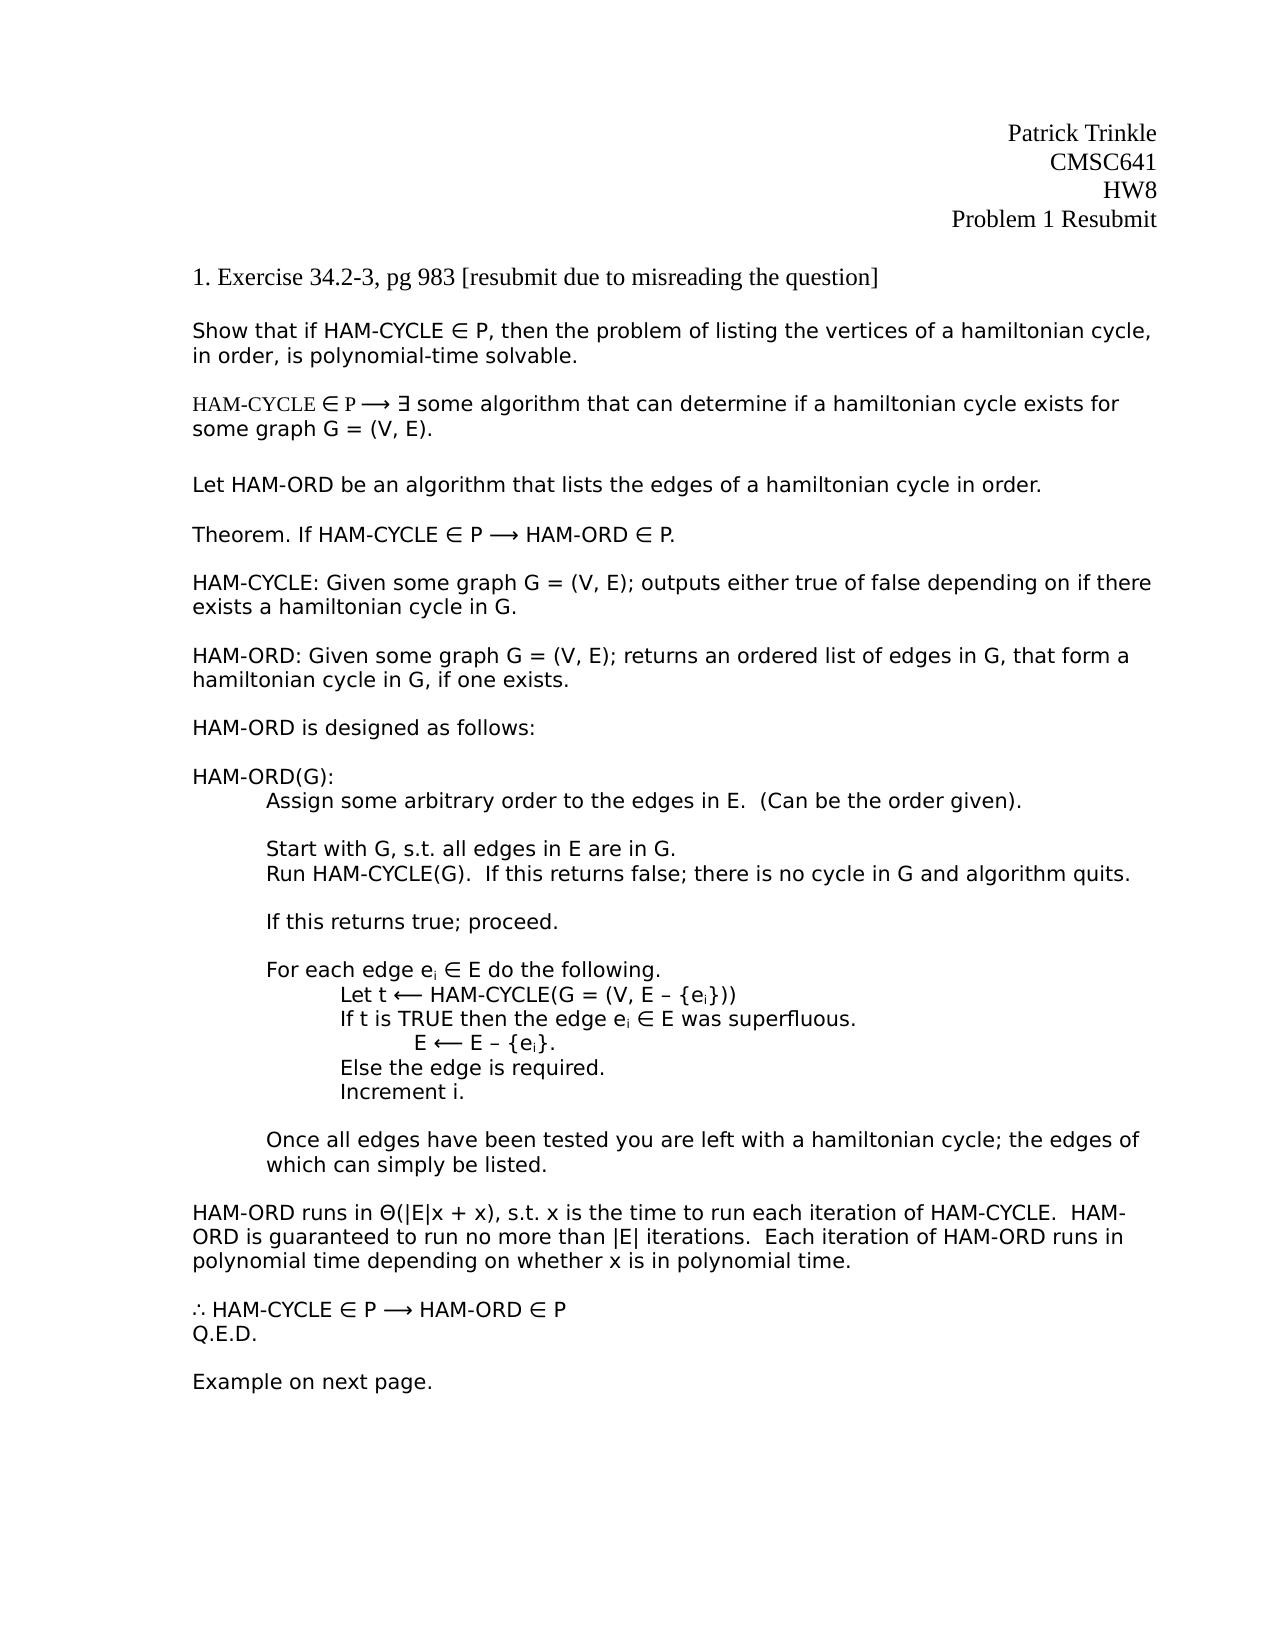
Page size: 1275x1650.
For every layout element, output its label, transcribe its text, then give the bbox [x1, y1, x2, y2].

text Increment i. [118, 1080, 1157, 1104]
text HAM-CYCLE ∈ P ⟶ ∃ some algorithm that can determine if a hamiltonian cycle exists for some graph G = (V, E). [118, 392, 1157, 441]
text HAM-CYCLE: Given some graph G = (V, E); outputs either true of false depending on if there exists a hamiltonian cycle in G. [118, 571, 1157, 620]
text Theorem. If HAM-CYCLE ∈ P ⟶ HAM-ORD ∈ P. [118, 523, 1157, 547]
text Once all edges have been tested you are left with a hamiltonian cycle; the edges of which can simply be listed. [118, 1128, 1157, 1177]
text HAM-ORD(G): [118, 765, 1157, 789]
text Q.E.D. [118, 1322, 1157, 1346]
text ∴ HAM-CYCLE ∈ P ⟶ HAM-ORD ∈ P [118, 1298, 1157, 1322]
text Example on next page. [118, 1370, 1157, 1395]
text CMSC641 [118, 147, 1157, 176]
text Show that if HAM-CYCLE ∈ P, then the problem of listing the vertices of a hamiltonian cycle, in order, is polynomial-time solvable. [118, 319, 1157, 368]
text HW8 [118, 176, 1157, 204]
text Assign some arbitrary order to the edges in E. (Can be the order given). [118, 789, 1157, 813]
text Patrick Trinkle [118, 118, 1157, 147]
text For each edge ei ∈ E do the following. [118, 958, 1157, 983]
text E ⟵ E – {ei}. [118, 1031, 1157, 1056]
text Problem 1 Resubmit [118, 204, 1157, 233]
text If this returns true; proceed. [118, 910, 1157, 934]
text Run HAM-CYCLE(G). If this returns false; there is no cycle in G and algorithm quits. [118, 862, 1157, 886]
text HAM-ORD: Given some graph G = (V, E); returns an ordered list of edges in G, that form a hamiltonian cycle in G, if one exists. [118, 644, 1157, 692]
text Else the edge is required. [118, 1056, 1157, 1080]
text Let t ⟵ HAM-CYCLE(G = (V, E – {ei})) [118, 983, 1157, 1007]
text HAM-ORD runs in Θ(|E|x + x), s.t. x is the time to run each iteration of HAM-CYCLE. HAM- ORD is guaranteed to run no more than |E| iterations. Each iteration of HAM-ORD runs in polynomial time depending on whether x is in polynomial time. [118, 1201, 1157, 1274]
text Let HAM-ORD be an algorithm that lists the edges of a hamiltonian cycle in order. [118, 469, 1157, 499]
text 1. Exercise 34.2-3, pg 983 [resubmit due to misreading the question] [118, 262, 1157, 291]
text Start with G, s.t. all edges in E are in G. [118, 837, 1157, 862]
text If t is TRUE then the edge ei ∈ E was superfluous. [118, 1007, 1157, 1031]
text HAM-ORD is designed as follows: [118, 716, 1157, 741]
